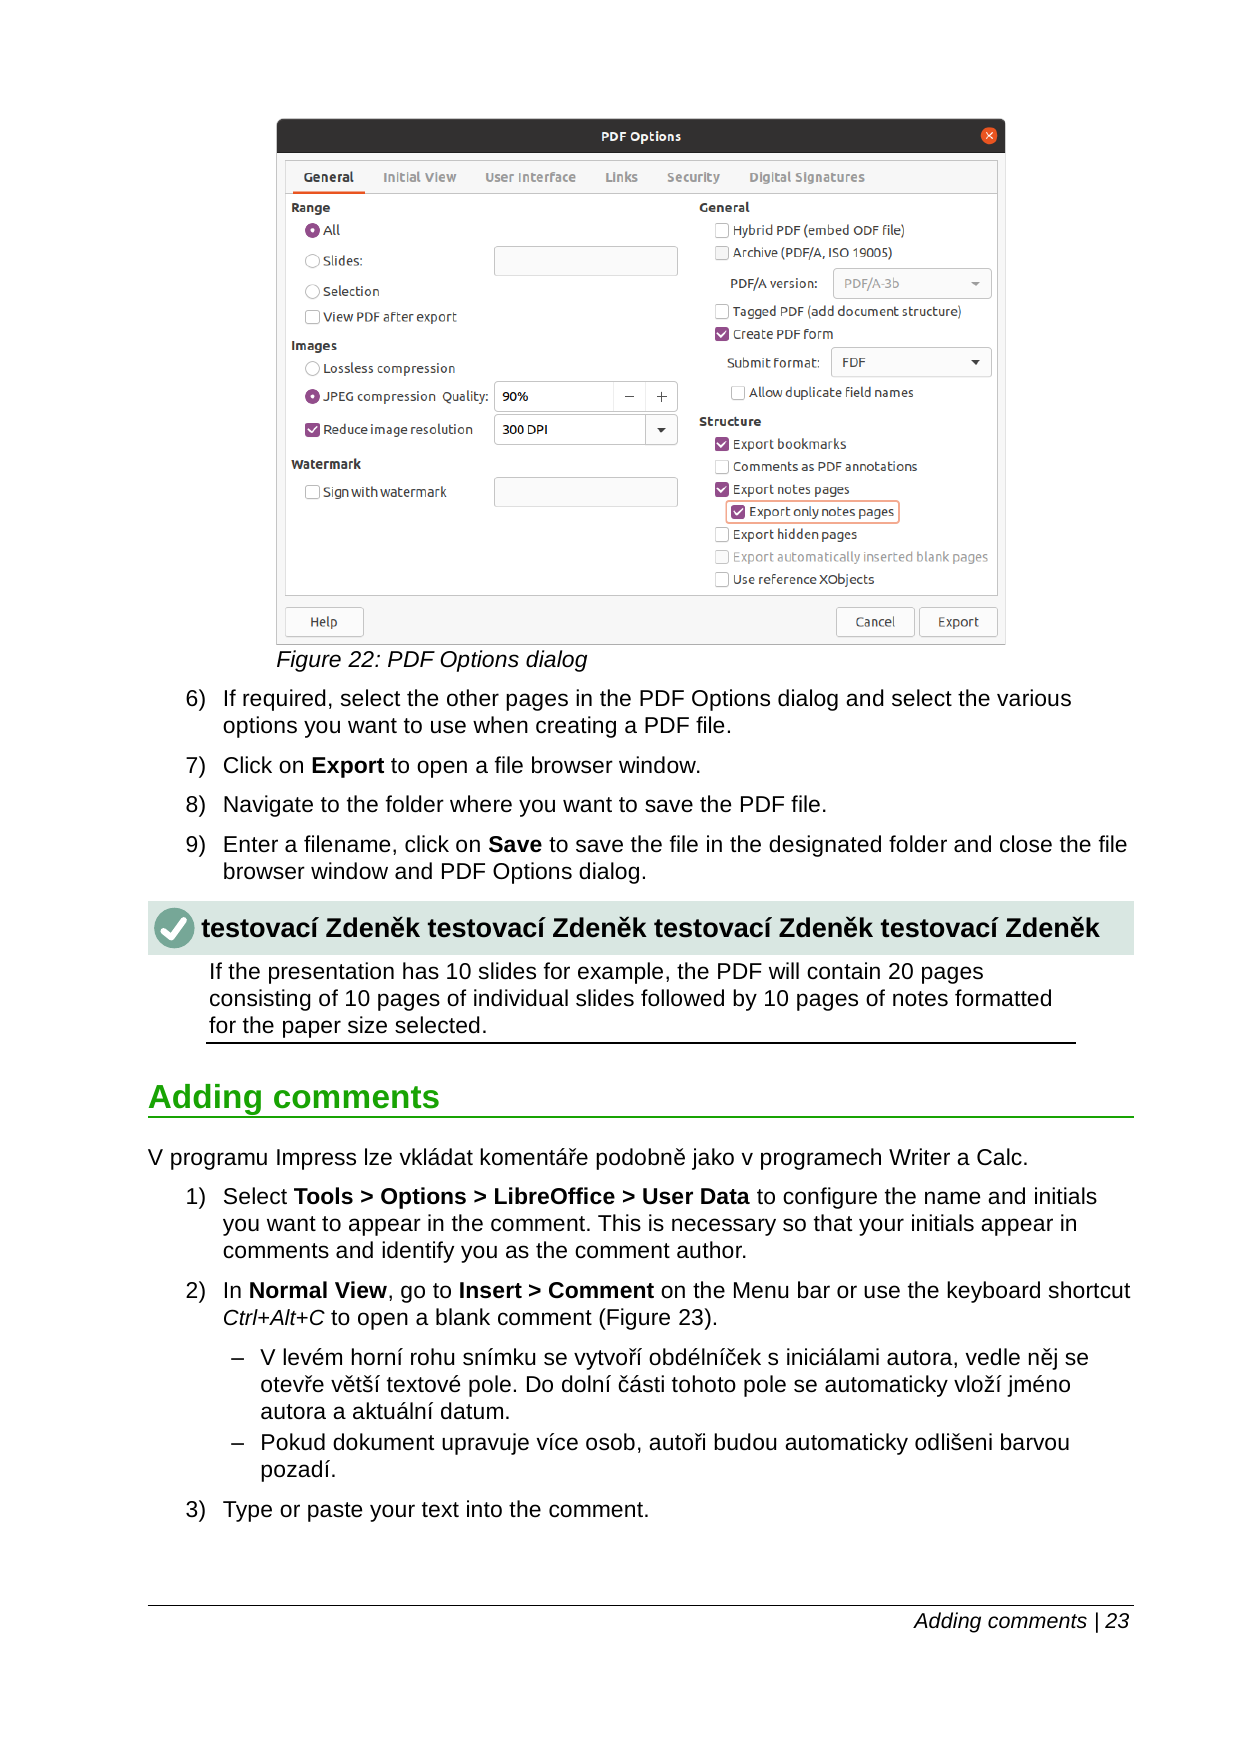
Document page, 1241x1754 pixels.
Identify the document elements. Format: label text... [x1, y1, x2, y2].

list Select Tools > Options > LibreOffice > User Data to configure the name and initials you want to appear in the comment. This is necessary so that your initials appear in comments and identify you as the comment author. [206, 1183, 1134, 1264]
subtitle testovací Zdeněk testovací Zdeněk testovací Zdeněk testovací Zdeněk [148, 901, 1134, 955]
subtitle Adding comments [148, 1077, 1134, 1116]
text Figure 22: PDF Options dialog [276, 645, 1005, 672]
text V programu Impress lze vkládat komentáře podobně jako v programech Writer a Calc. [148, 1143, 1134, 1170]
text If the presentation has 10 slides for example, the PDF will contain 20 pages consisting of 10 pages of individual slides followed by 10 pages of notes formatted for the paper size selected. [206, 955, 1076, 1042]
list Enter a filename, click on Save to save the file in the designated folder and close the file browser window and PDF Options dialog. [206, 830, 1134, 884]
list Navigate to the folder where you want to save the PDF file. [206, 791, 1134, 818]
list Click on Export to open a file browser window. [206, 751, 1134, 778]
list Type or paste your text into the comment. [206, 1495, 1134, 1522]
list V levém horní rohu snímku se vytvoří obdélníček s iniciálami autora, vedle něj se otevře větší textové pole. Do dolní části tohoto pole se automaticky vloží jméno autora a aktuální datum. [231, 1343, 1134, 1424]
picture [276, 118, 1006, 645]
list If required, select the other pages in the PDF Options dialog and select the various options you want to use when creating a PDF file. [206, 684, 1134, 739]
list Pokud dokument upravuje více osob, autoři budou automaticky odlišeni barvou pozadí. [231, 1428, 1134, 1483]
list In Normal View, go to Insert > Comment on the Menu bar or use the keyboard shortcut Ctrl+Alt+C to open a blank comment (Figure 23). [206, 1276, 1134, 1331]
